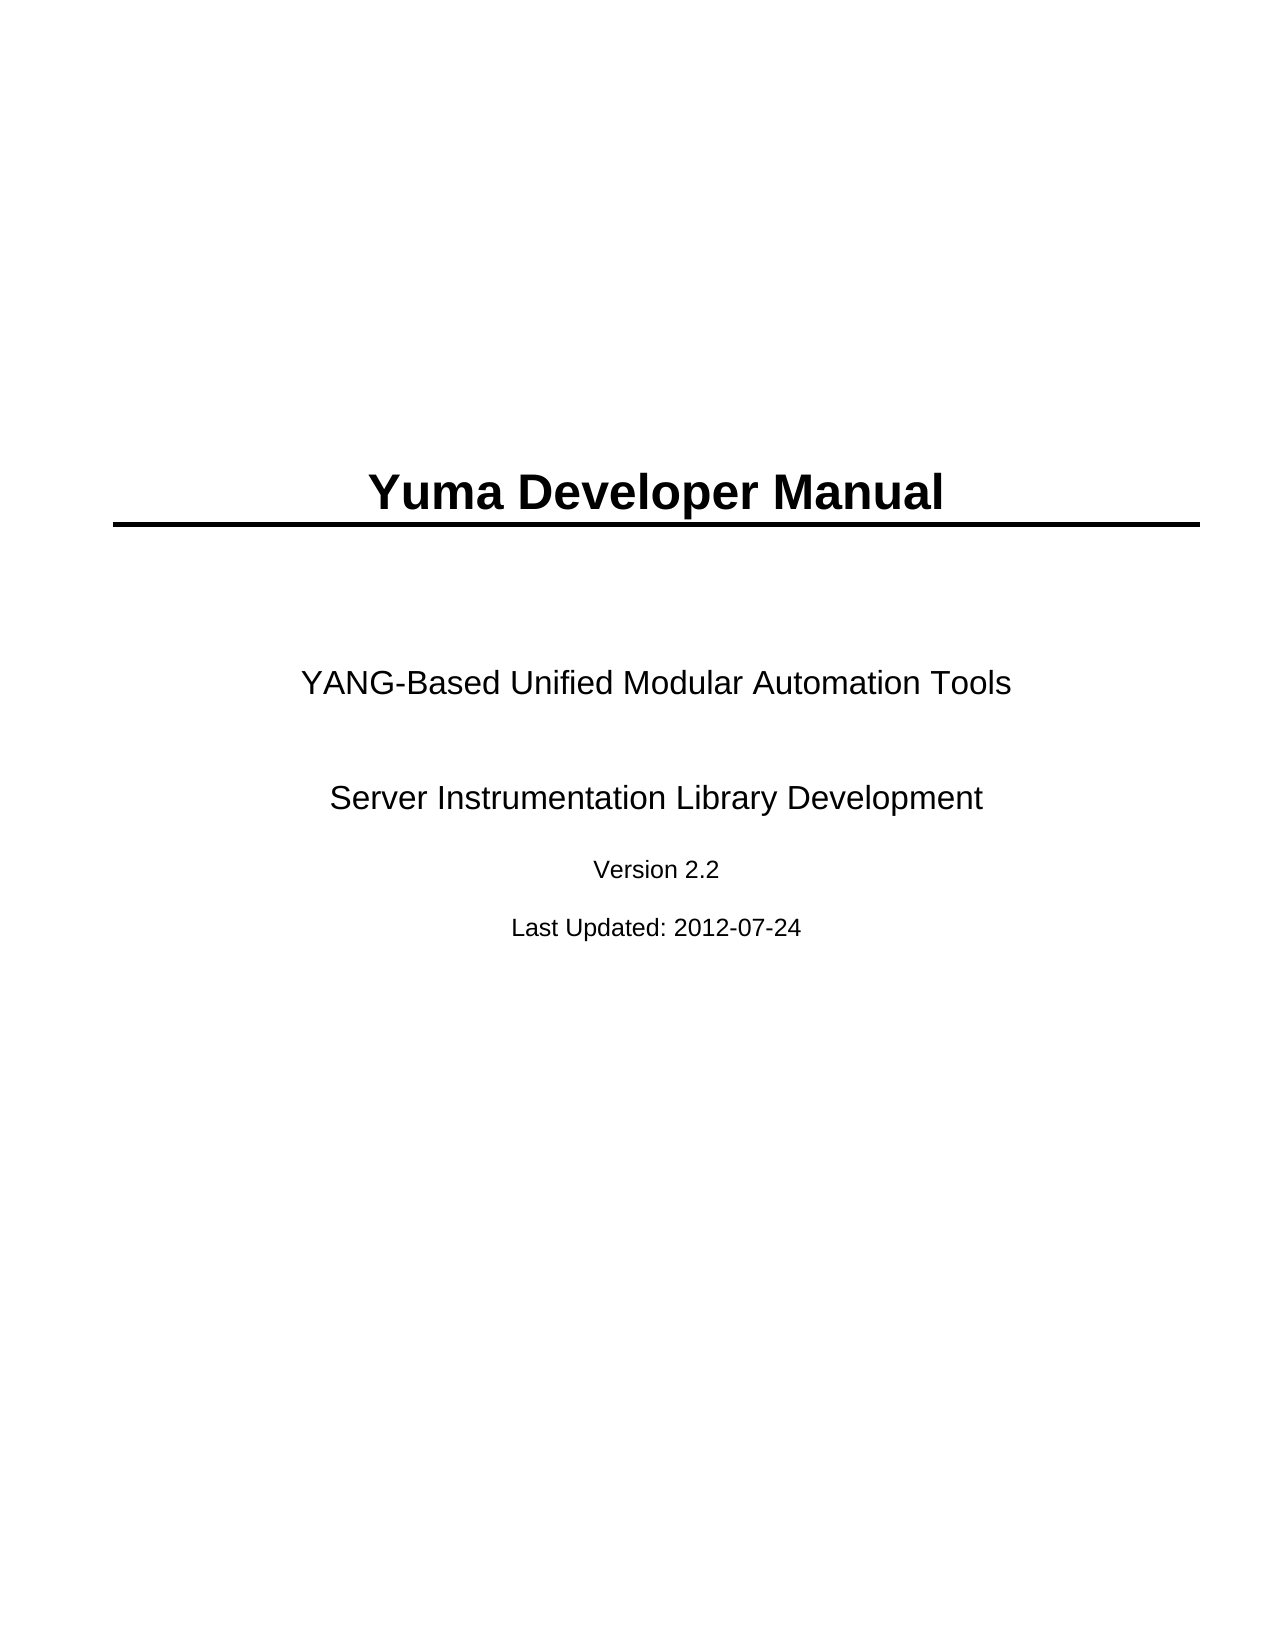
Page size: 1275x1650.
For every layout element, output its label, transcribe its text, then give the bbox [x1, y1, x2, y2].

text Last Updated: 2012-07-24 [112, 913, 1200, 941]
text Server Instrumentation Library Development [112, 778, 1200, 817]
title Yuma Developer Manual [112, 462, 1200, 527]
text YANG-Based Unified Modular Automation Tools [112, 663, 1200, 701]
text Version 2.2 [112, 855, 1200, 884]
